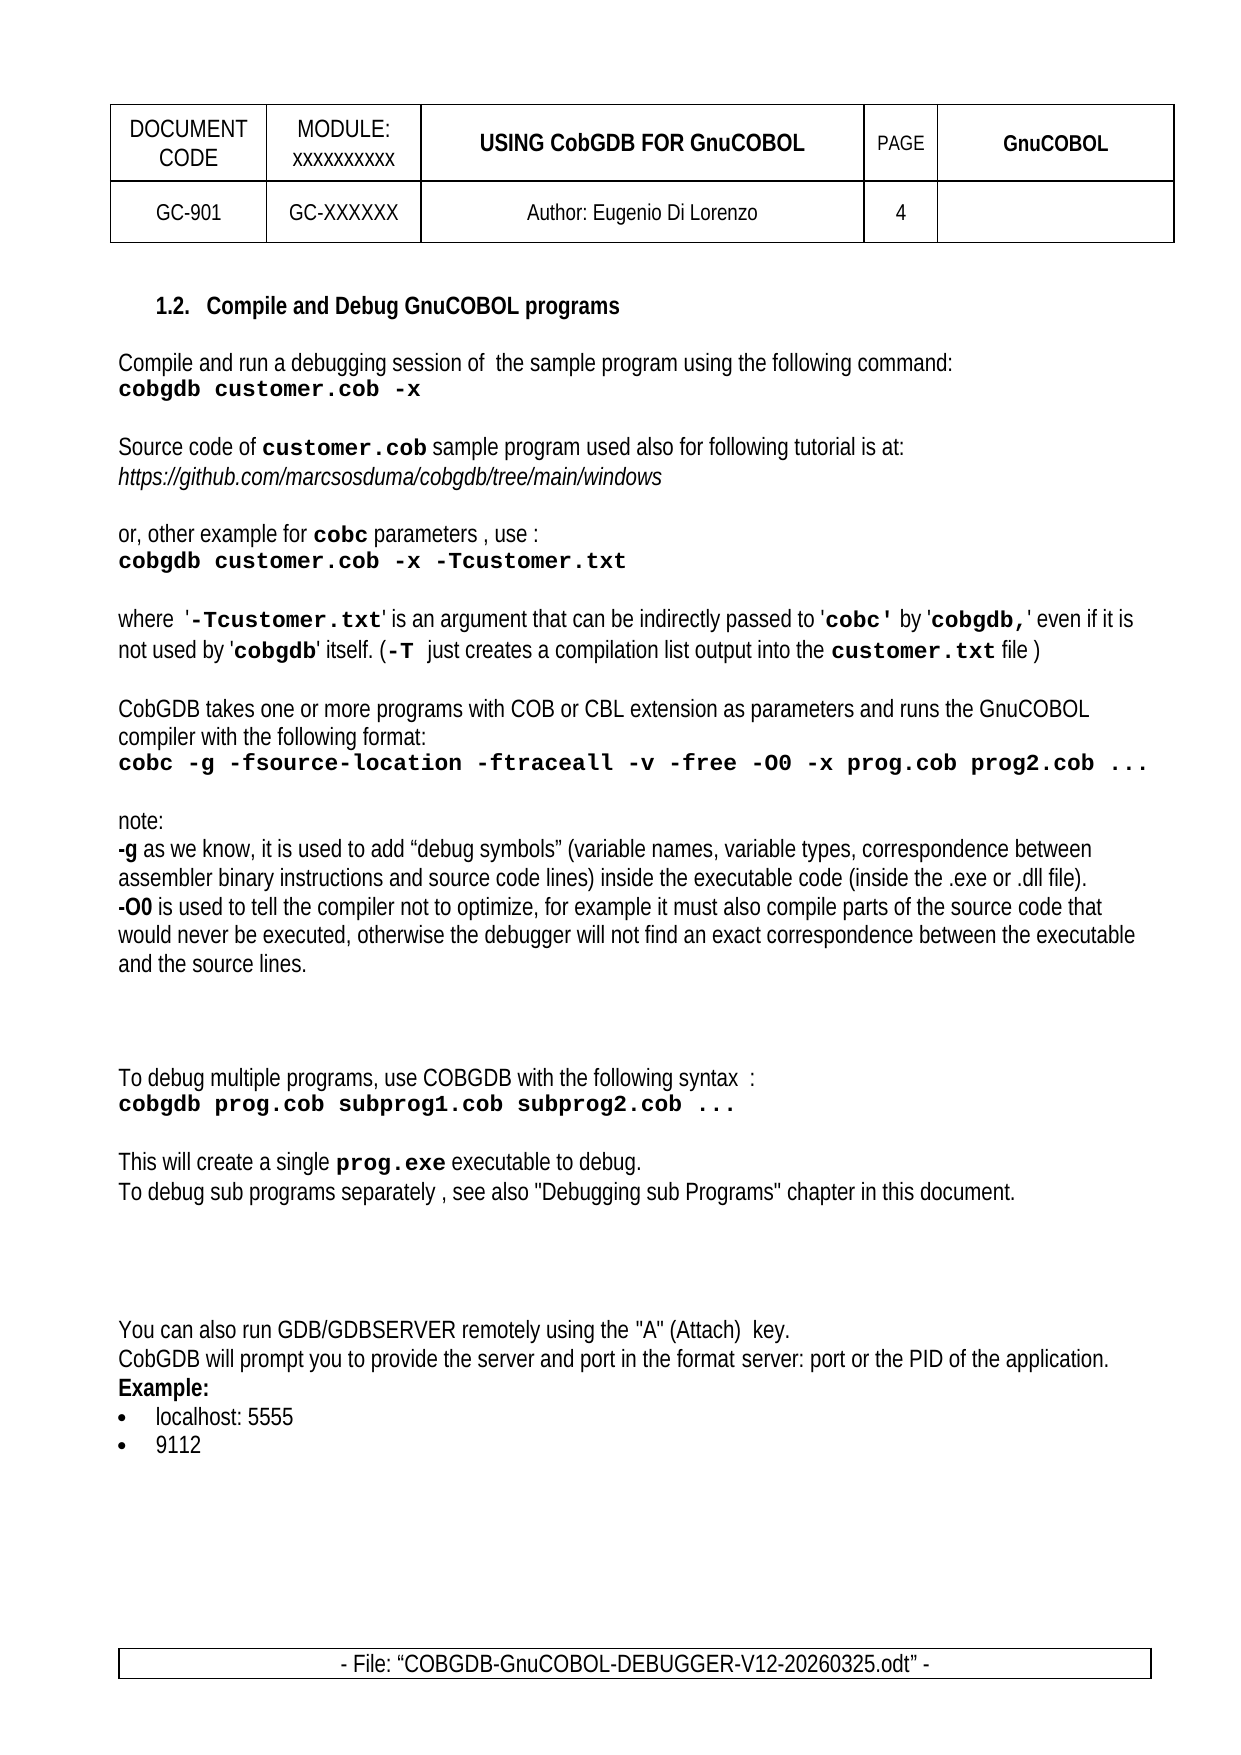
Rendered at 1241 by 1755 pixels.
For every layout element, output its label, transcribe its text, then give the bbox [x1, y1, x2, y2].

text You can also run GDB/GDBSERVER remotely using the "A" (Attach) key. [118, 1316, 1152, 1344]
text -O0 is used to tell the compiler not to optimize, for example it must also compile parts of the source code that would never be executed, otherwise the debugger will not find an exact correspondence between the executable and the source lines. [118, 892, 1152, 977]
text -g as we know, it is used to add “debug symbols” (variable names, variable types, correspondence between assembler binary instructions and source code lines) inside the executable code (inside the .exe or .dll file). [118, 834, 1152, 892]
subtitle Compile and Debug GnuCOBOL programs [156, 291, 1152, 319]
text cobgdb prog.cob subprog1.cob subprog2.cob ... [118, 1092, 1152, 1118]
text cobgdb customer.cob -x [118, 377, 1152, 403]
text note: [118, 806, 1152, 834]
text Source code of customer.cob sample program used also for following tutorial is at: https://github.com/marcsosduma/cobgdb/tree/main/windows [118, 432, 1152, 491]
text To debug sub programs separately , see also "Debugging sub Programs" chapter in this document. [118, 1177, 1152, 1206]
text Compile and run a debugging session of the sample program using the following command: [118, 348, 1152, 377]
text To debug multiple programs, use COBGDB with the following syntax : [118, 1063, 1152, 1092]
list localhost: 5555 [118, 1401, 1152, 1430]
text cobgdb customer.cob -x -Tcustomer.txt [118, 550, 1152, 576]
list 9112 [118, 1430, 1152, 1459]
text This will create a single prog.exe executable to debug. [118, 1147, 1152, 1177]
text CobGDB takes one or more programs with COB or CBL extension as parameters and runs the GnuCOBOL compiler with the following format: [118, 694, 1152, 751]
text Example: [118, 1373, 1152, 1401]
text or, other example for cobc parameters , use : [118, 519, 1152, 550]
text cobc -g -fsource-location -ftraceall -v -free -O0 -x prog.cob prog2.cob ... [118, 751, 1152, 777]
text where '-Tcustomer.txt' is an argument that can be indirectly passed to 'cobc' by 'cobgdb,' even if it is not used by 'cobgdb' itself. (-T just creates a compilation list output into the customer.txt file ) [118, 604, 1152, 665]
text CobGDB will prompt you to provide the server and port in the format server: port or the PID of the application. [118, 1344, 1152, 1373]
